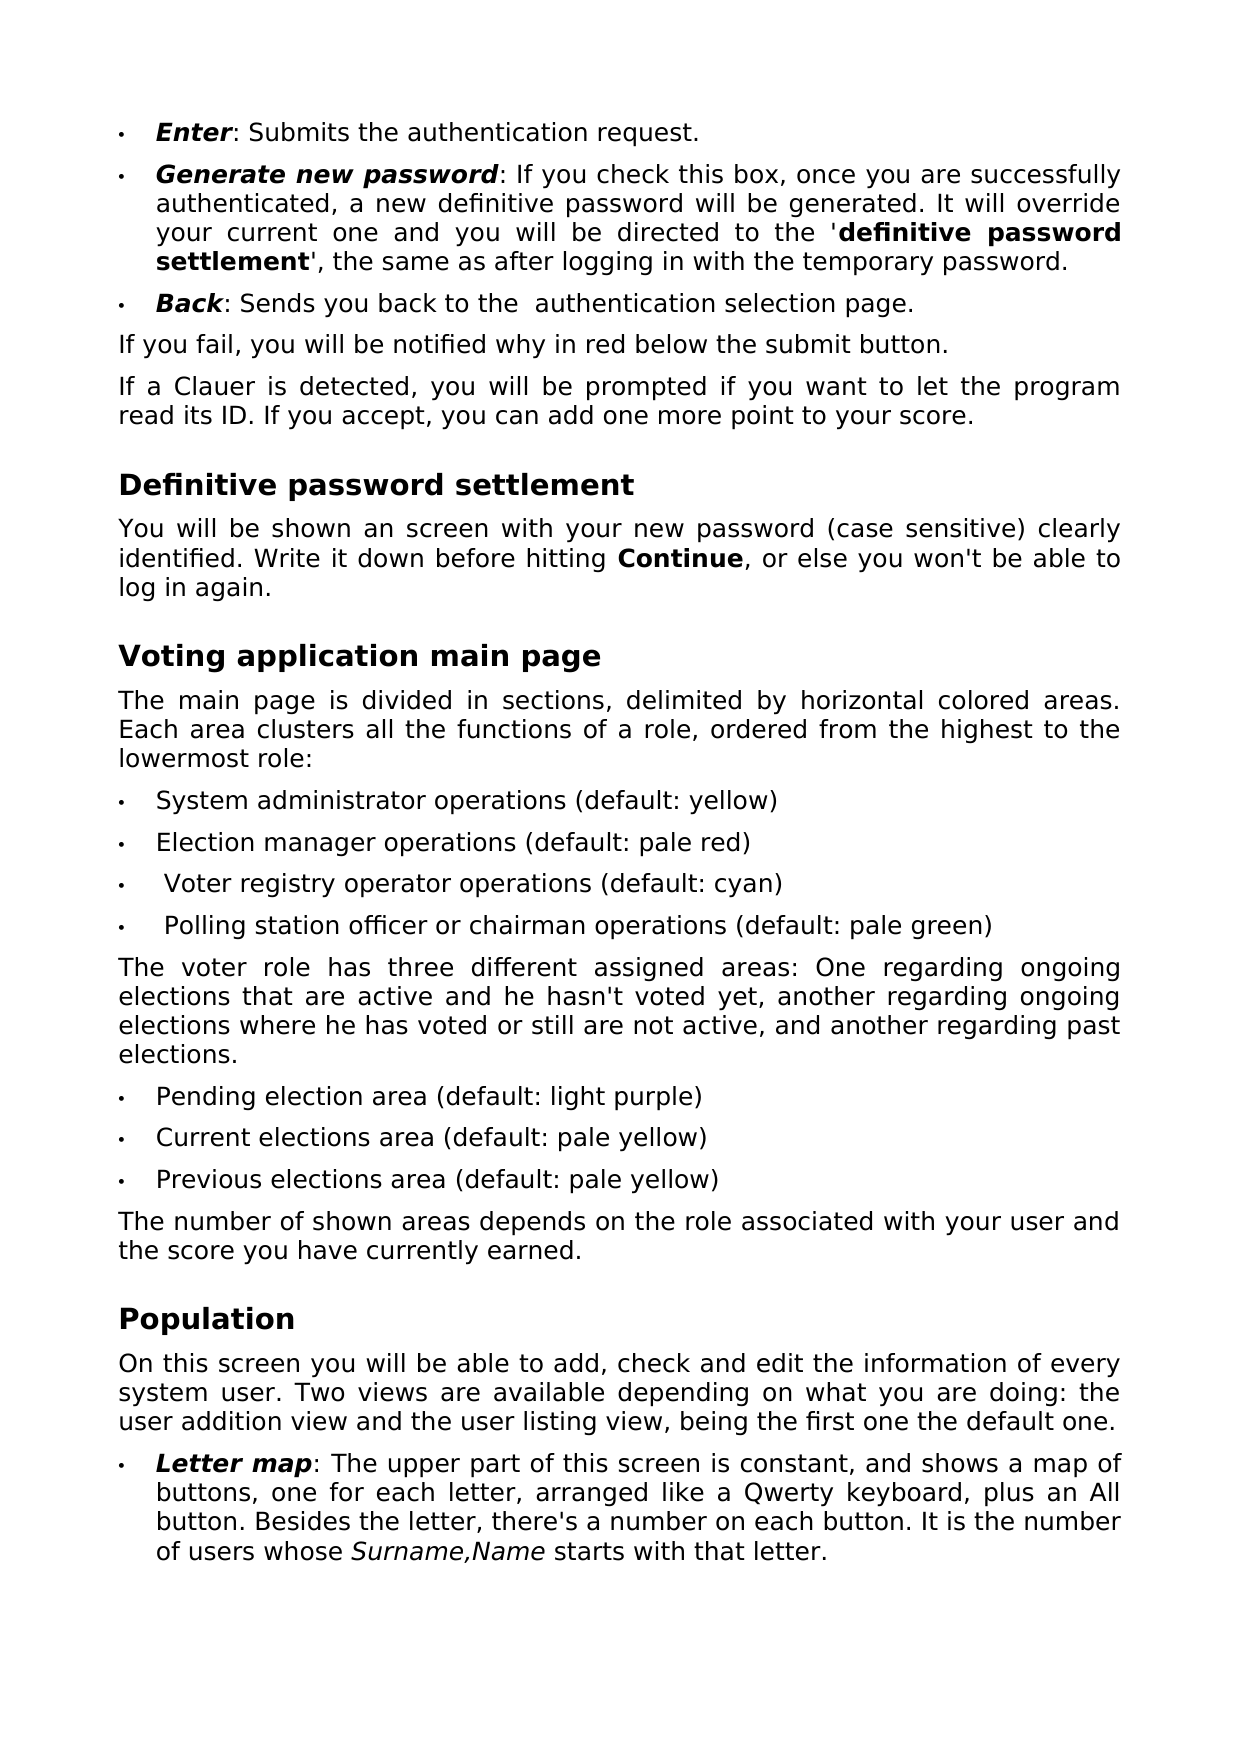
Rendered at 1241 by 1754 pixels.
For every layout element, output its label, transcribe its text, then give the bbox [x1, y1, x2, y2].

list Pending election area (default: light purple) [118, 1082, 1122, 1111]
text The main page is divided in sections, delimited by horizontal colored areas. Each area clusters all the functions of a role, ordered from the highest to the lowermost role: [118, 686, 1122, 773]
text On this screen you will be able to add, check and edit the information of every system user. Two views are available depending on what you are doing: the user addition view and the user listing view, being the first one the default one. [118, 1349, 1122, 1437]
text The voter role has three different assigned areas: One regarding ongoing elections that are active and he hasn't voted yet, another regarding ongoing elections where he has voted or still are not active, and another regarding past elections. [118, 953, 1122, 1069]
list Letter map: The upper part of this screen is constant, and shows a map of buttons, one for each letter, arranged like a Qwerty keyboard, plus an All button. Besides the letter, there's a number on each button. It is the number of users whose Surname,Name starts with that letter. [118, 1449, 1122, 1566]
list Voter registry operator operations (default: cyan) [118, 869, 1122, 898]
list Polling station officer or chairman operations (default: pale green) [118, 911, 1122, 940]
list Generate new password: If you check this box, once you are successfully authenticated, a new definitive password will be generated. It will override your current one and you will be directed to the 'definitive password settlement', the same as after logging in with the temporary password. [118, 160, 1122, 276]
subtitle Voting application main page [118, 639, 1122, 673]
list Current elections area (default: pale yellow) [118, 1123, 1122, 1153]
list System administrator operations (default: yellow) [118, 786, 1122, 815]
list Election manager operations (default: pale red) [118, 828, 1122, 857]
text You will be shown an screen with your new password (case sensitive) clearly identified. Write it down before hitting Continue, or else you won't be able to log in again. [118, 514, 1122, 602]
list Back: Sends you back to the authentication selection page. [118, 289, 1122, 318]
subtitle Definitive password settlement [118, 468, 1122, 502]
list Enter: Submits the authentication request. [118, 118, 1122, 147]
text If a Clauer is detected, you will be prompted if you want to let the program read its ID. If you accept, you can add one more point to your score. [118, 372, 1122, 431]
subtitle Population [118, 1303, 1122, 1337]
list Previous elections area (default: pale yellow) [118, 1165, 1122, 1194]
text The number of shown areas depends on the role associated with your user and the score you have currently earned. [118, 1207, 1122, 1265]
text If you fail, you will be notified why in red below the submit button. [118, 331, 1122, 360]
